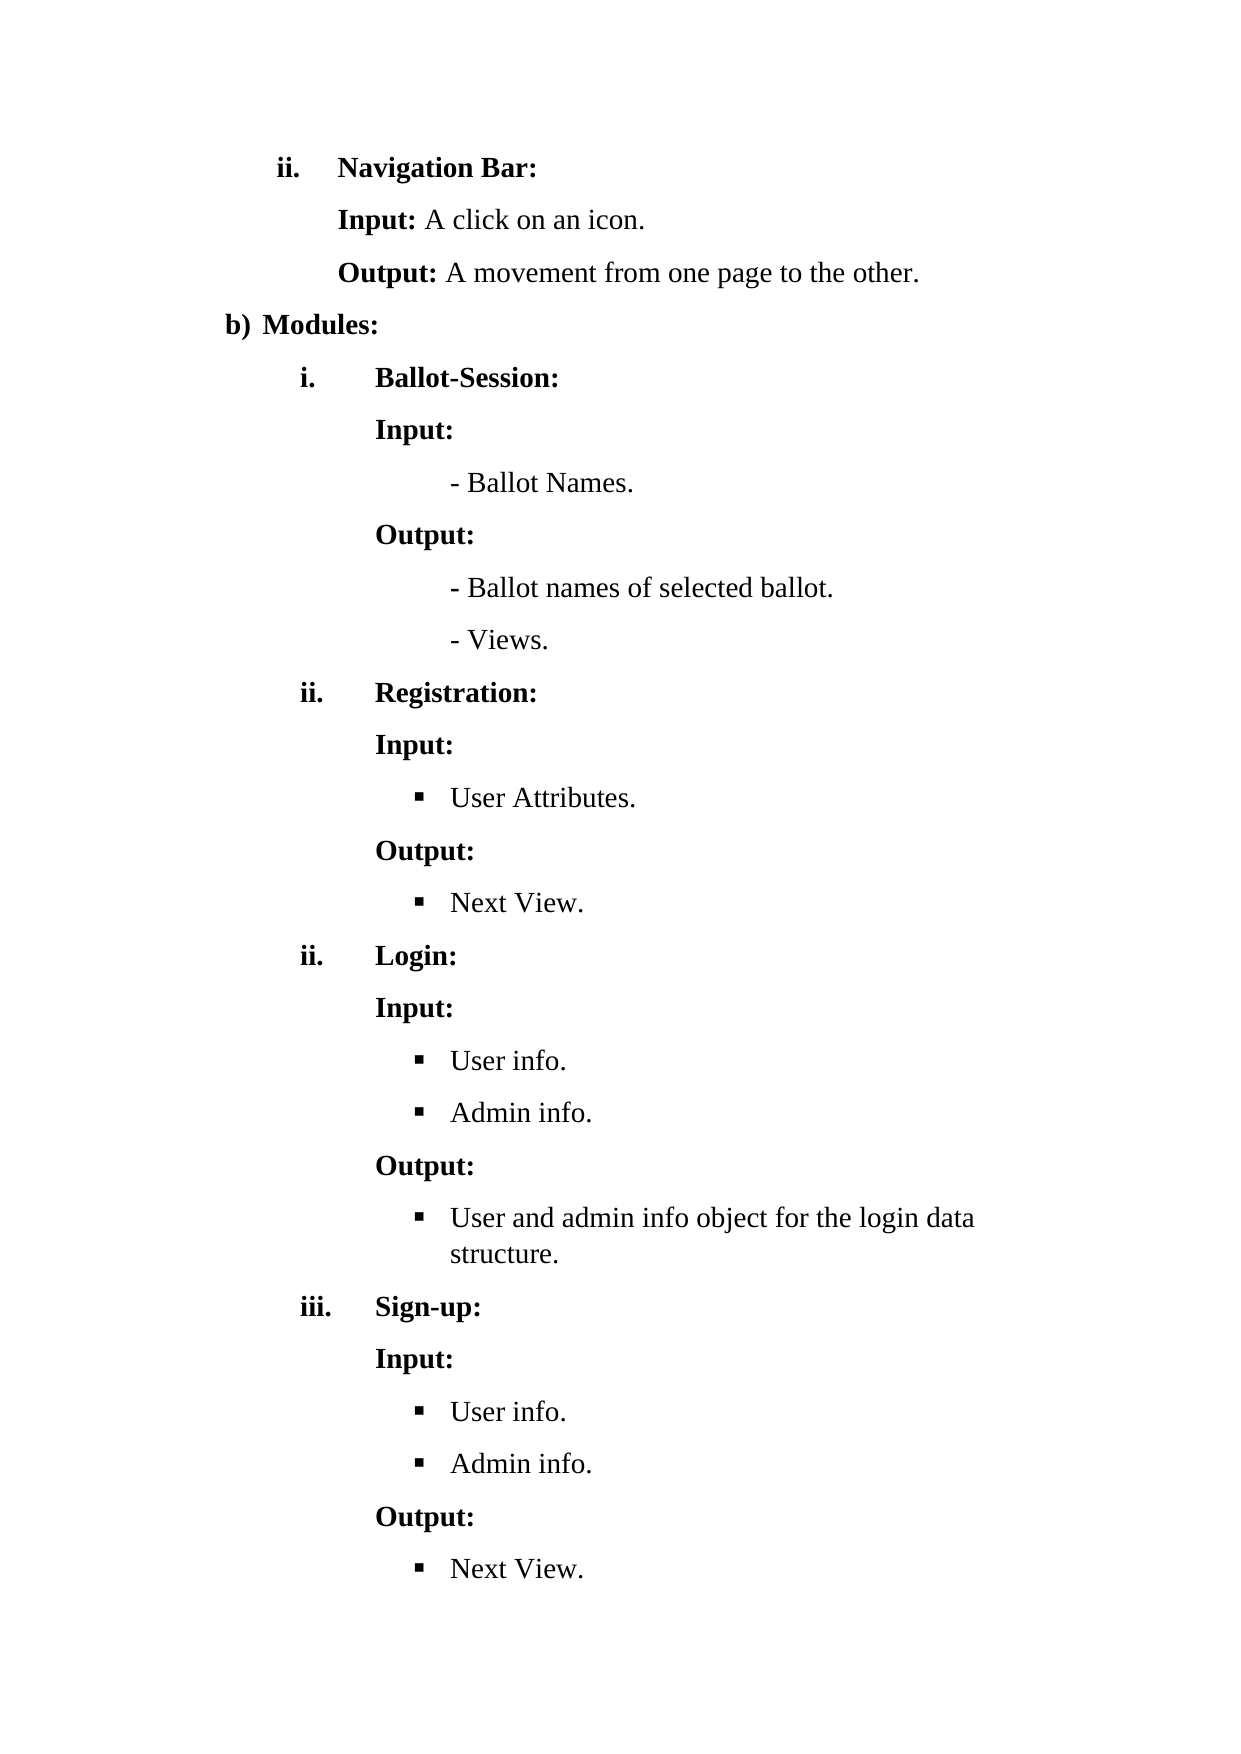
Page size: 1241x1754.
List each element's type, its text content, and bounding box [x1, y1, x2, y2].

text - Ballot names of selected ballot. [150, 570, 1090, 603]
list Input: [375, 990, 1090, 1024]
text - Views. [150, 622, 1090, 656]
list Input: [375, 412, 1090, 446]
list Sign-up: [300, 1289, 1090, 1322]
text Output: [375, 1499, 1090, 1533]
text ii. Registration: [300, 675, 1090, 708]
list Navigation Bar: [300, 150, 1090, 183]
list Admin info. [412, 1095, 1090, 1129]
list Admin info. [412, 1446, 1090, 1480]
list Next View. [412, 885, 1090, 919]
list Input: [375, 1341, 1090, 1375]
list Output: A movement from one page to the other. [337, 255, 1090, 288]
list User info. [412, 1043, 1090, 1076]
list Login: [300, 938, 1090, 971]
list User info. [412, 1394, 1090, 1427]
text Output: [375, 1148, 1090, 1181]
list Ballot-Session: [300, 360, 1090, 393]
list Next View. [412, 1552, 1090, 1585]
text Output: [150, 517, 1090, 551]
list User and admin info object for the login data structure. [412, 1200, 1090, 1270]
list Modules: [225, 307, 1090, 341]
list - Ballot Names. [375, 465, 1090, 498]
list Input: A click on an icon. [337, 202, 1090, 236]
text Input: [150, 727, 1090, 761]
list User Attributes. [412, 780, 1090, 814]
text Output: [375, 833, 1090, 866]
